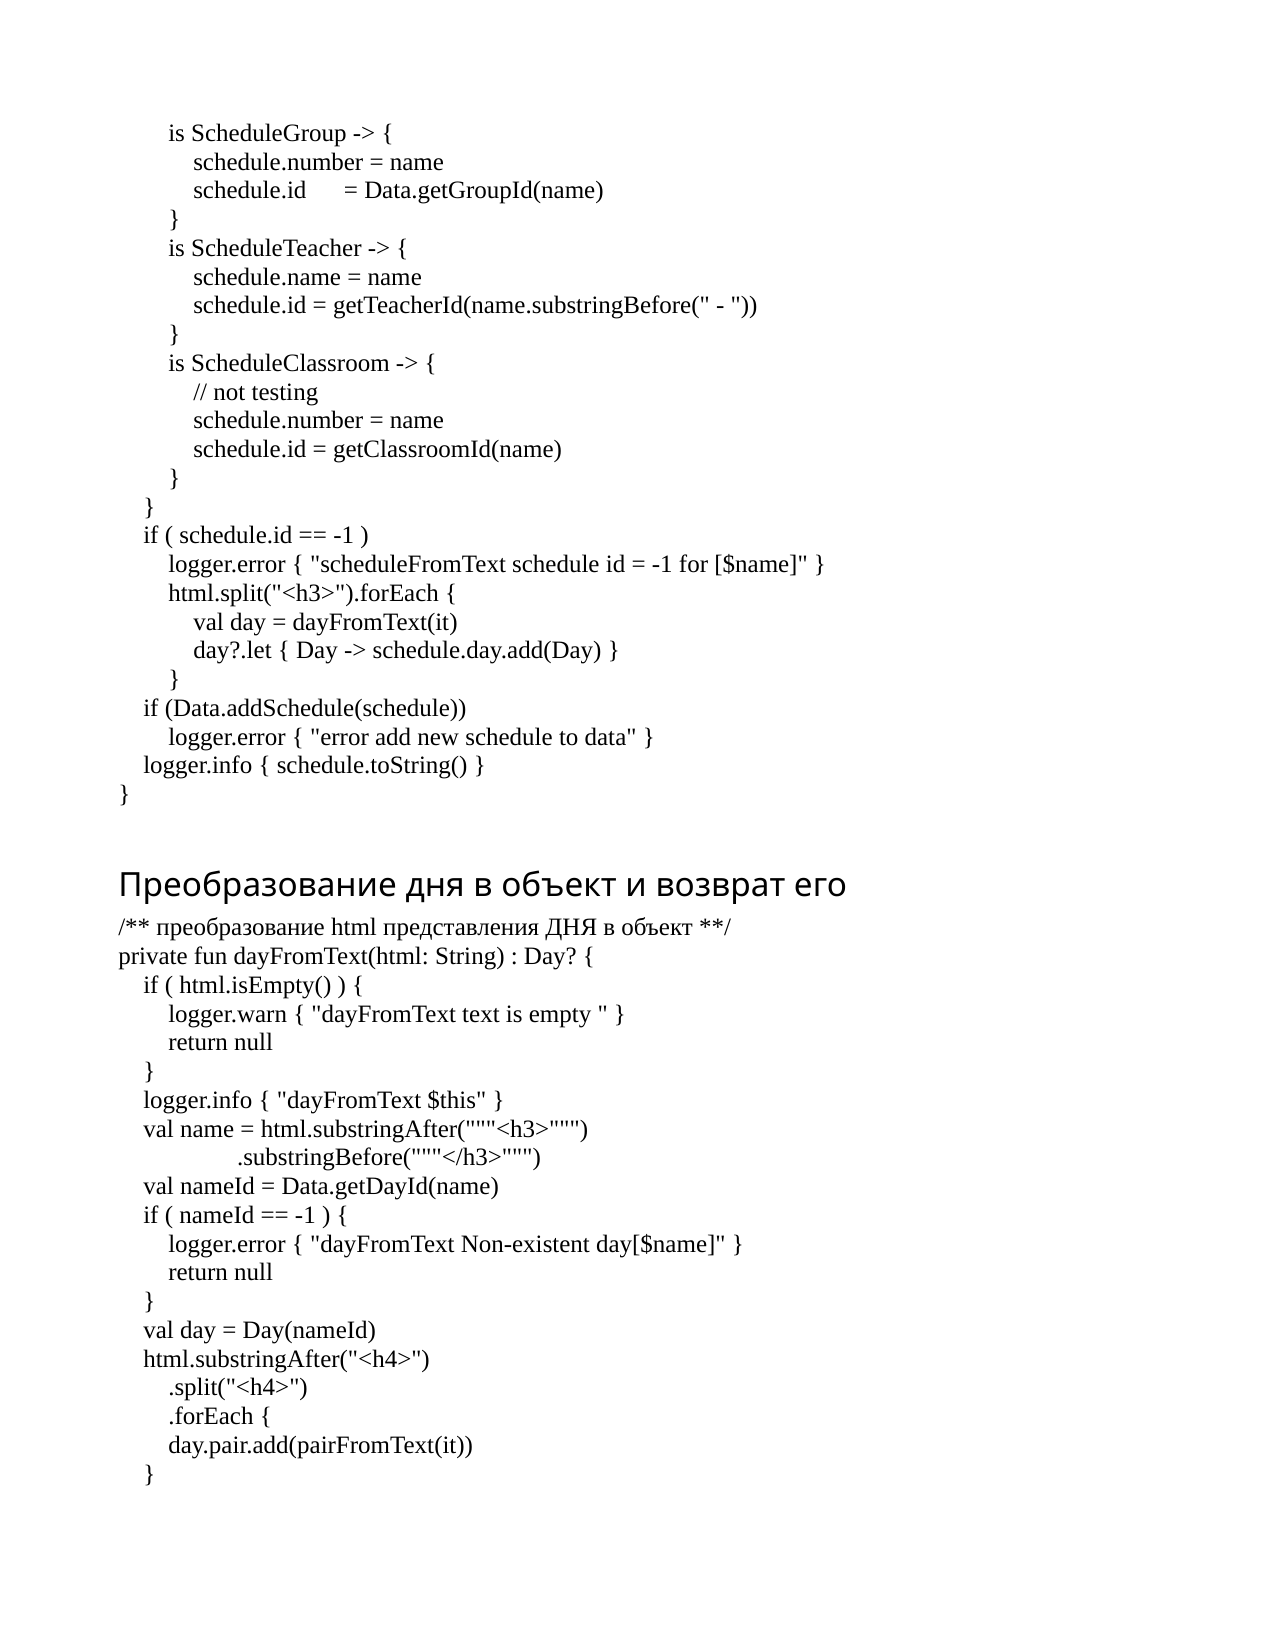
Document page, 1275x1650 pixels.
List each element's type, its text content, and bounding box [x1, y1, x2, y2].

text is ScheduleGroup -> { schedule.number = name schedule.id = Data.getGroupId(name) } is ScheduleTeacher -> { schedule.name = name schedule.id = getTeacherId(name.substringBefore(" - ")) } is ScheduleClassroom -> { // not testing schedule.number = name schedule.id = getClassroomId(name) } } if ( schedule.id == -1 ) logger.error { "scheduleFromText schedule id = -1 for [$name]" } html.split("<h3>").forEach { val day = dayFromText(it) day?.let { Day -> schedule.day.add(Day) } } if (Data.addSchedule(schedule)) logger.error { "error add new schedule to data" } logger.info { schedule.toString() } } [118, 118, 1157, 808]
text /** преобразование html представления ДНЯ в объект **/ private fun dayFromText(html: String) : Day? { if ( html.isEmpty() ) { logger.warn { "dayFromText text is empty " } return null } logger.info { "dayFromText $this" } val name = html.substringAfter("""<h3>""") .substringBefore("""</h3>""") val nameId = Data.getDayId(name) if ( nameId == -1 ) { logger.error { "dayFromText Non-existent day[$name]" } return null } val day = Day(nameId) html.substringAfter("<h4>") .split("<h4>") .forEach { day.pair.add(pairFromText(it)) } [118, 912, 1157, 1487]
text Преобразование дня в объект и возврат его [118, 860, 1157, 906]
